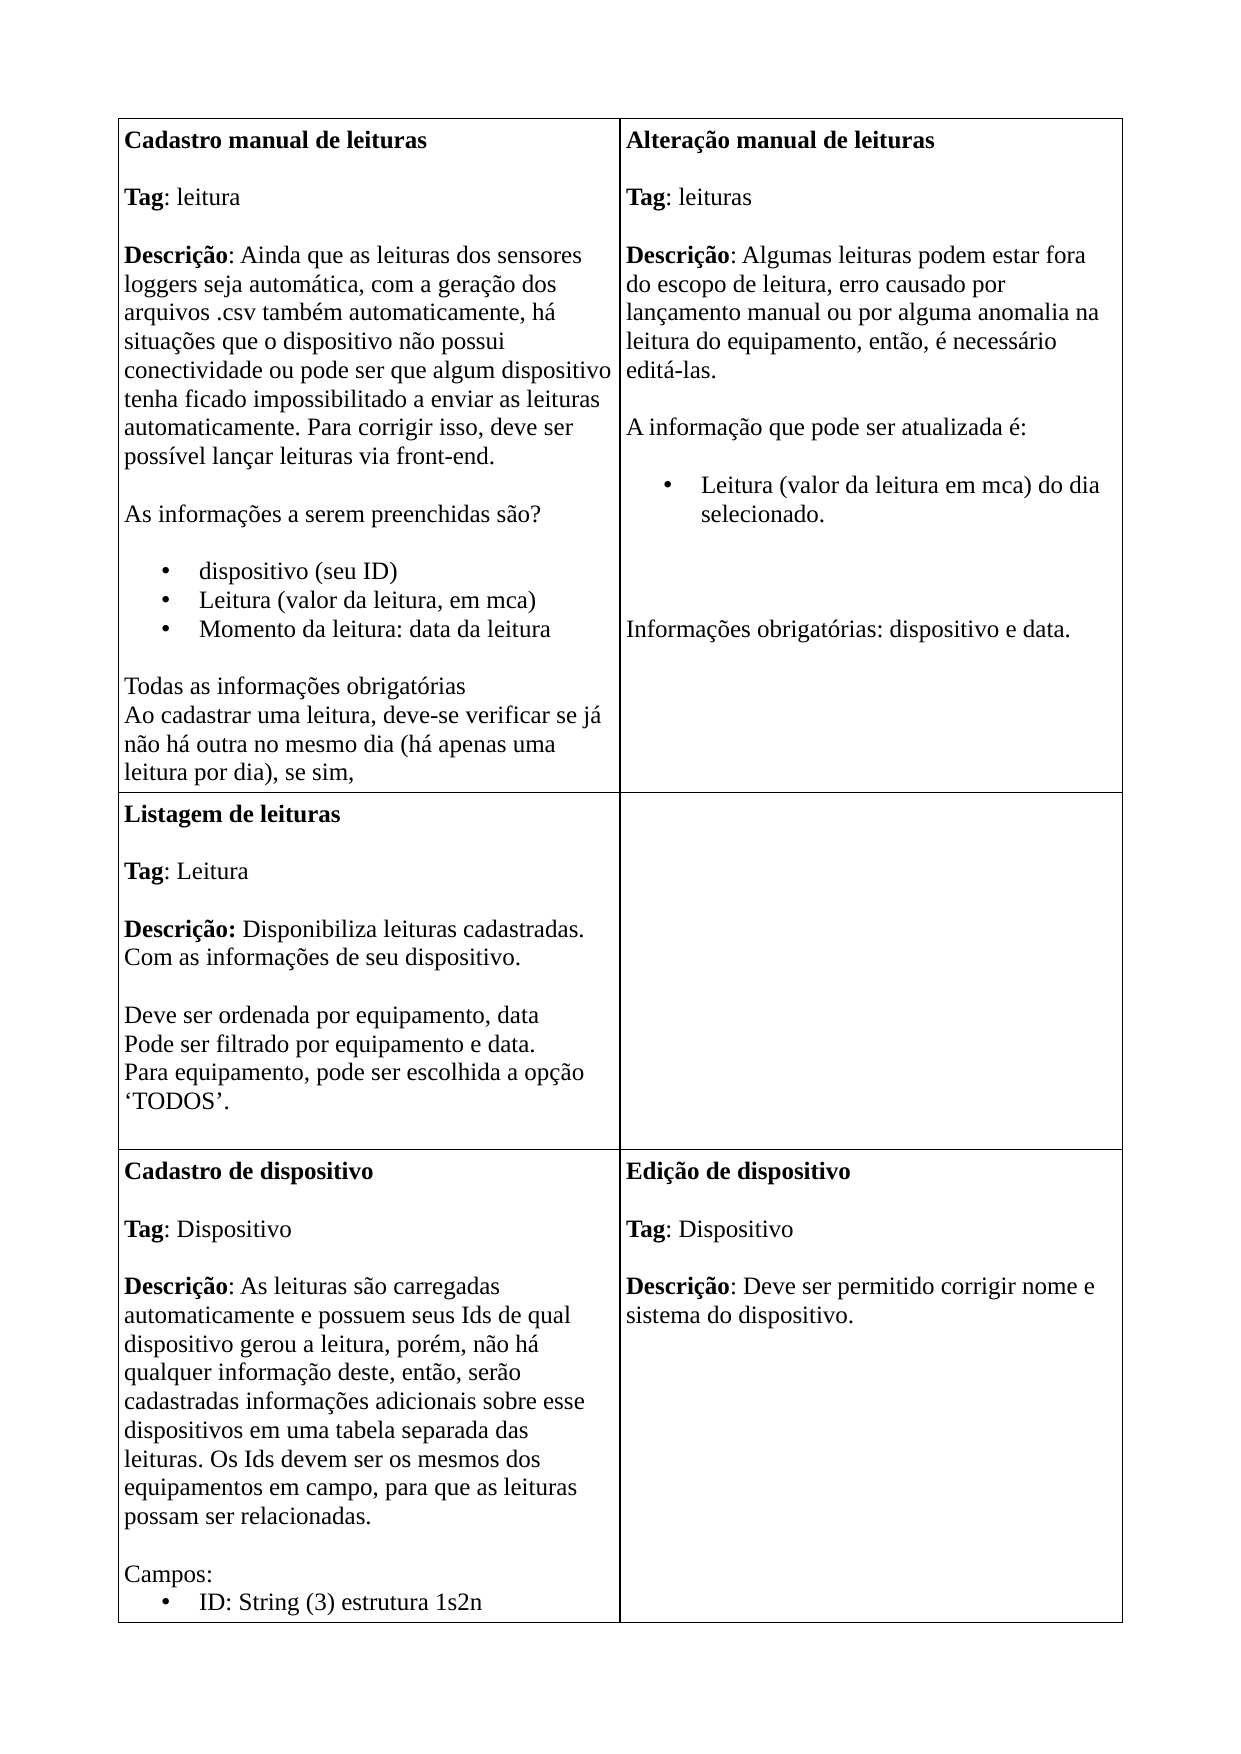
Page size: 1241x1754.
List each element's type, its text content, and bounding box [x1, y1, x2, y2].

table_header Cadastro manual de leituras Tag: leitura Descrição: Ainda que as leituras dos sensores loggers seja automática, com a geração dos arquivos .csv também automaticamente, há situações que o dispositivo não possui conectividade ou pode ser que algum dispositivo tenha ficado impossibilitado a enviar as leituras automaticamente. Para corrigir isso, deve ser possível lançar leituras via front-end. As informações a serem preenchidas são? dispositivo (seu ID) Leitura (valor da leitura, em mca) Momento da leitura: data da leitura Todas as informações obrigatórias Ao cadastrar uma leitura, deve-se verificar se já não há outra no mesmo dia (há apenas uma leitura por dia), se sim, [119, 119, 619, 792]
table_cell Edição de dispositivo Tag: Dispositivo Descrição: Deve ser permitido corrigir nome e sistema do dispositivo. [621, 1150, 1122, 1622]
table_header Alteração manual de leituras Tag: leituras Descrição: Algumas leituras podem estar fora do escopo de leitura, erro causado por lançamento manual ou por alguma anomalia na leitura do equipamento, então, é necessário editá-las. A informação que pode ser atualizada é: Leitura (valor da leitura em mca) do dia selecionado. Informações obrigatórias: dispositivo e data. [621, 119, 1122, 792]
table_cell [621, 793, 1122, 1149]
table_cell Listagem de leituras Tag: Leitura Descrição: Disponibiliza leituras cadastradas. Com as informações de seu dispositivo. Deve ser ordenada por equipamento, data Pode ser filtrado por equipamento e data. Para equipamento, pode ser escolhida a opção ‘TODOS’. [119, 793, 619, 1149]
table_cell Cadastro de dispositivo Tag: Dispositivo Descrição: As leituras são carregadas automaticamente e possuem seus Ids de qual dispositivo gerou a leitura, porém, não há qualquer informação deste, então, serão cadastradas informações adicionais sobre esse dispositivos em uma tabela separada das leituras. Os Ids devem ser os mesmos dos equipamentos em campo, para que as leituras possam ser relacionadas. Campos: ID: String (3) estrutura 1s2n Nome: String (100) Sistema: String (15), sistema de abastecimento Ativo Todas as informações são obrigatórias [119, 1150, 619, 1622]
